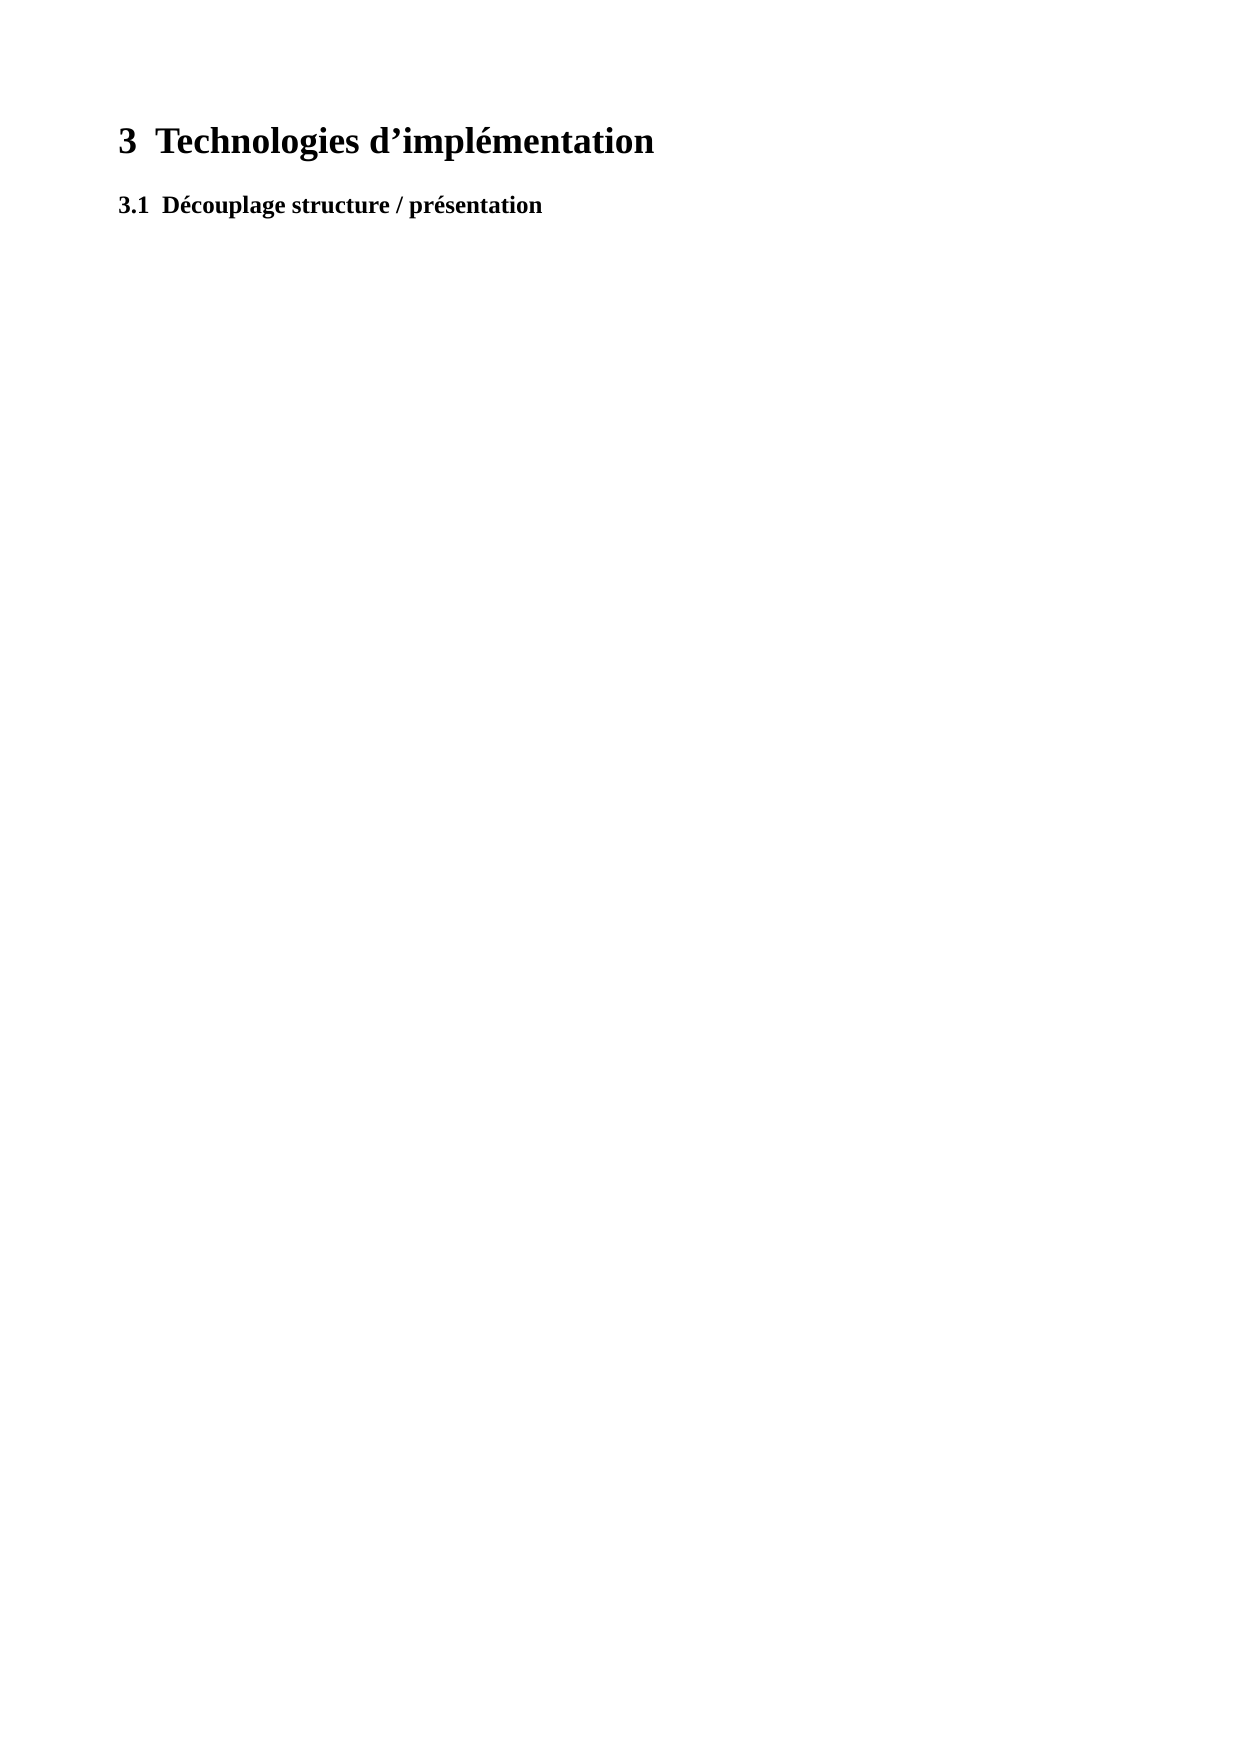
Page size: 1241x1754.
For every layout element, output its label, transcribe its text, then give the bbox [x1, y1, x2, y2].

text 3.1 Découplage structure / présentation [118, 190, 1122, 219]
text 3 Technologies d’implémentation [118, 118, 1122, 161]
